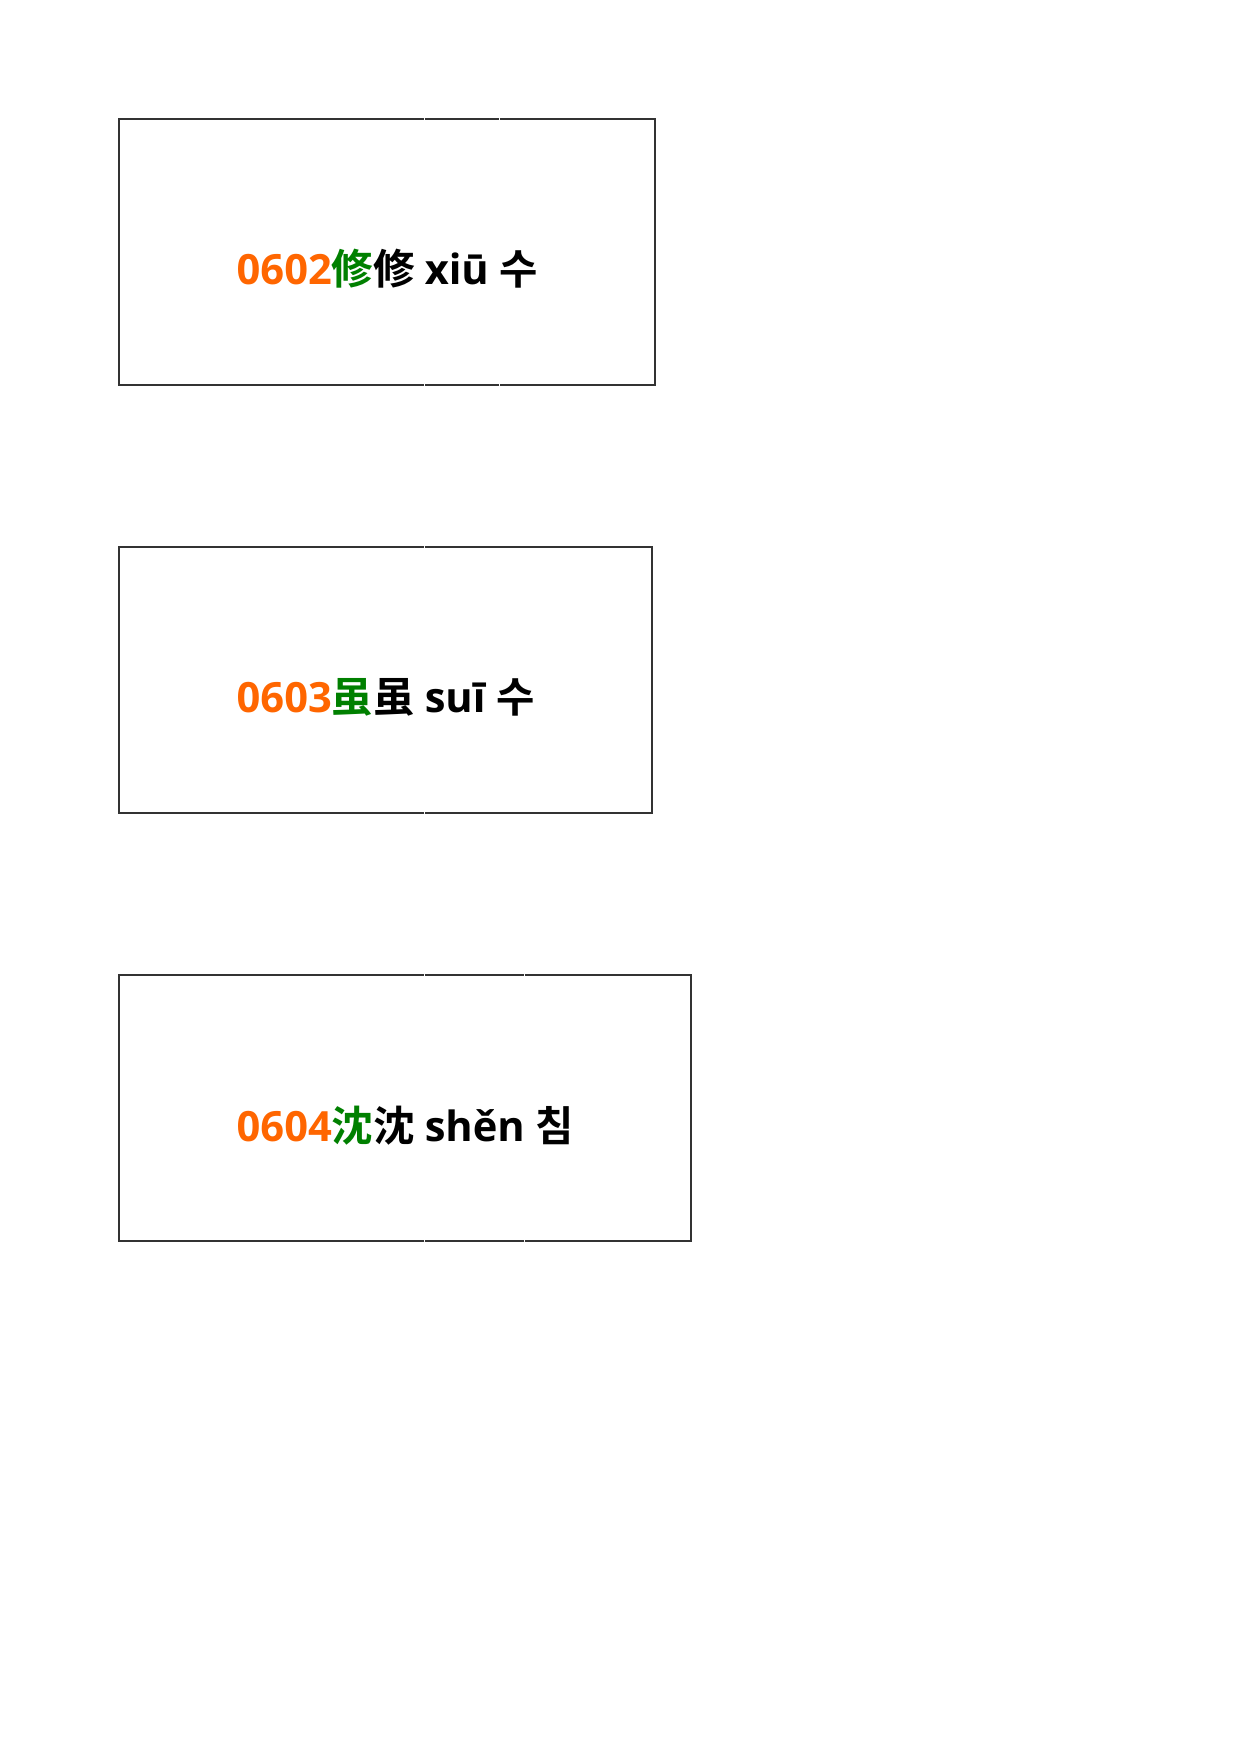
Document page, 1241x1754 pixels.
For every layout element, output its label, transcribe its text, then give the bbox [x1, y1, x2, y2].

text [692, 974, 1122, 1242]
text 0603虽虽 suī 수 [120, 547, 651, 813]
text [653, 546, 1122, 814]
text 0602修修 xiū 수 [120, 119, 654, 385]
text [656, 118, 1122, 386]
text 0604沈沈 shěn 침 [120, 975, 690, 1241]
